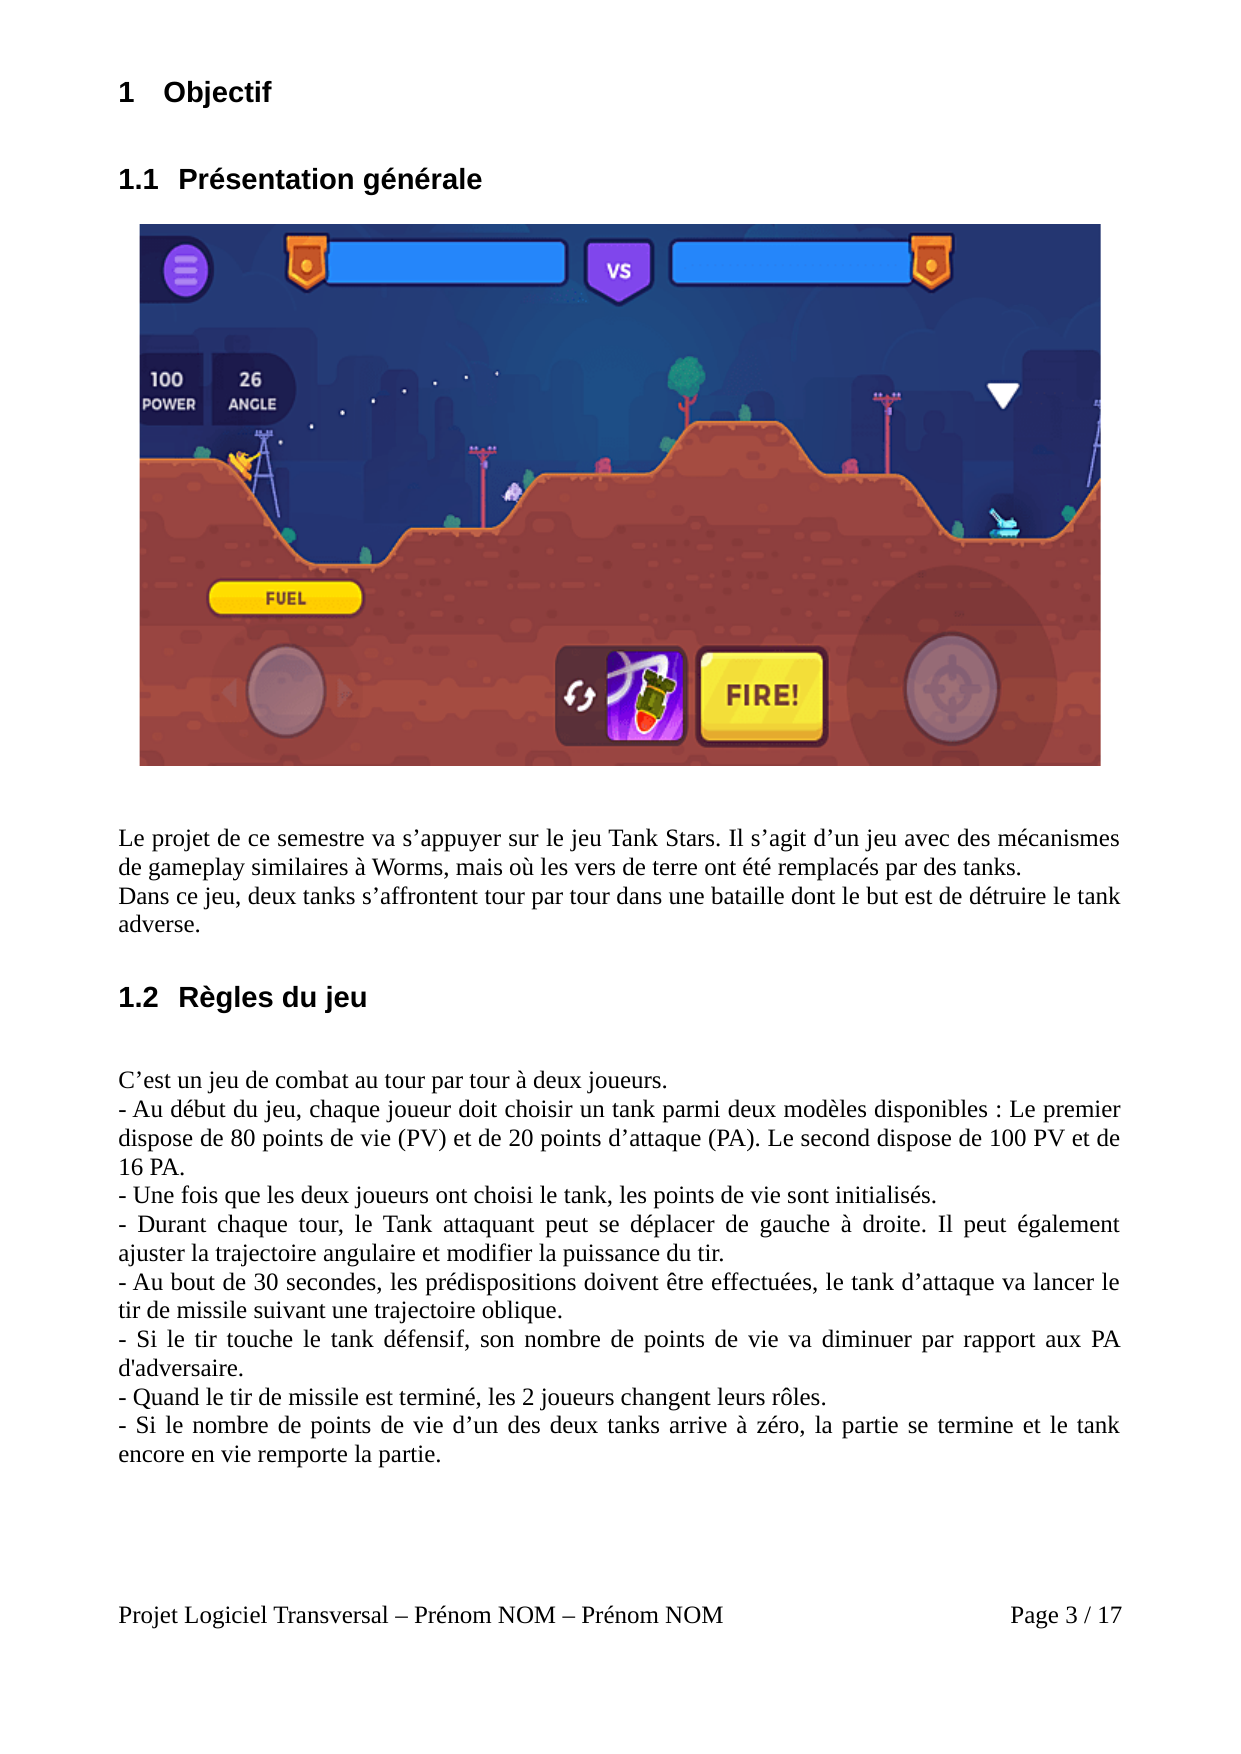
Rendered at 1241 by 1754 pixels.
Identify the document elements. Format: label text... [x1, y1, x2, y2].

text - Durant chaque tour, le Tank attaquant peut se déplacer de gauche à droite. Il peut également ajuster la trajectoire angulaire et modifier la puissance du tir. [118, 1209, 1122, 1267]
text Dans ce jeu, deux tanks s’affrontent tour par tour dans une bataille dont le but est de détruire le tank adverse. [118, 881, 1122, 938]
picture [139, 224, 1101, 766]
text - Quand le tir de missile est terminé, les 2 joueurs changent leurs rôles. [118, 1382, 1122, 1411]
text - Une fois que les deux joueurs ont choisi le tank, les points de vie sont initialisés. [118, 1181, 1122, 1209]
subtitle Objectif [118, 75, 1122, 108]
text - Si le nombre de points de vie d’un des deux tanks arrive à zéro, la partie se termine et le tank encore en vie remporte la partie. [118, 1411, 1122, 1468]
subtitle Règles du jeu [118, 980, 1122, 1013]
text C’est un jeu de combat au tour par tour à deux joueurs. [118, 1066, 1122, 1094]
text - Au début du jeu, chaque joueur doit choisir un tank parmi deux modèles disponibles : Le premier dispose de 80 points de vie (PV) et de 20 points d’attaque (PA). Le second dispose de 100 PV et de 16 PA. [118, 1094, 1122, 1181]
subtitle Présentation générale [118, 162, 1122, 196]
text - Si le tir touche le tank défensif, son nombre de points de vie va diminuer par rapport aux PA d'adversaire. [118, 1324, 1122, 1382]
text - Au bout de 30 secondes, les prédispositions doivent être effectuées, le tank d’attaque va lancer le tir de missile suivant une trajectoire oblique. [118, 1267, 1122, 1324]
text Le projet de ce semestre va s’appuyer sur le jeu Tank Stars. Il s’agit d’un jeu avec des mécanismes de gameplay similaires à Worms, mais où les vers de terre ont été remplacés par des tanks. [118, 823, 1122, 881]
